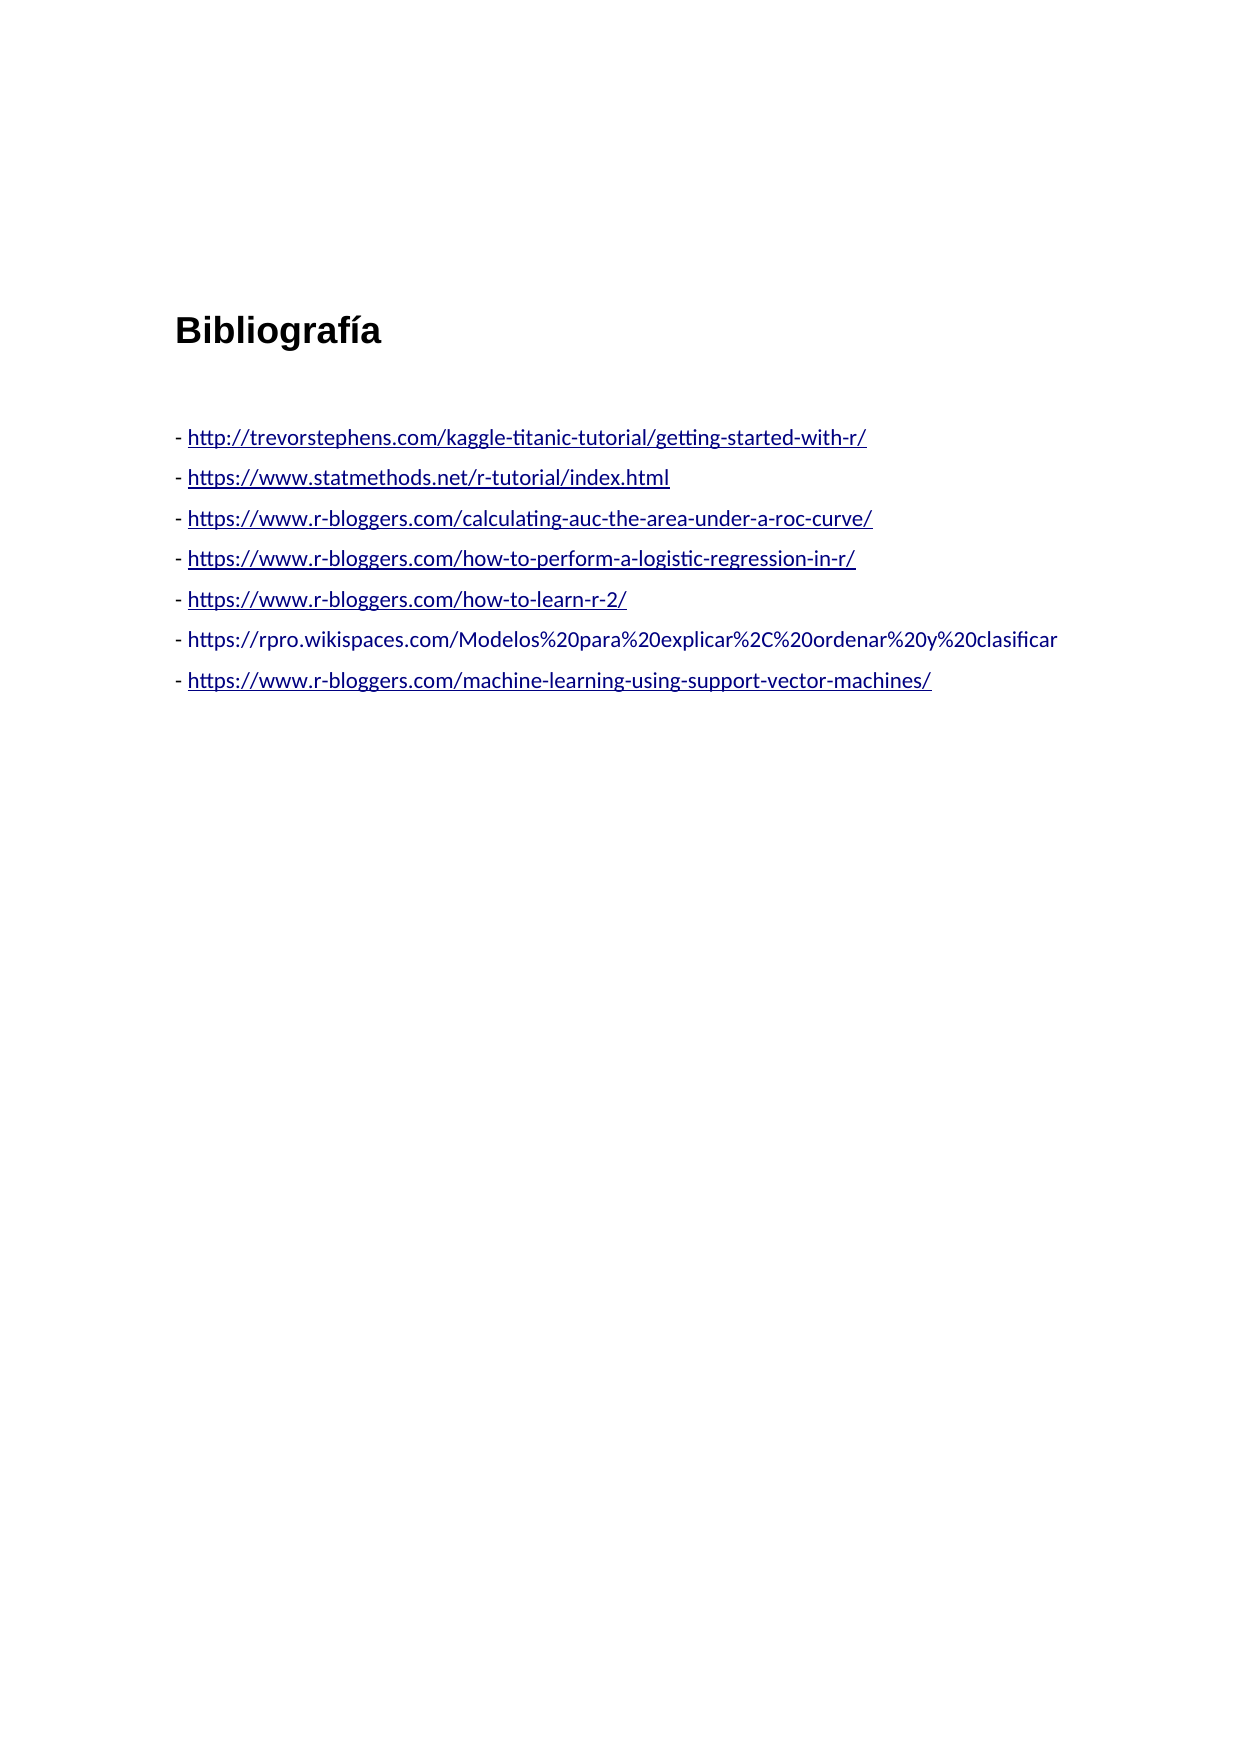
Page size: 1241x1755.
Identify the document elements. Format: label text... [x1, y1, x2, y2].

text - https://www.r-bloggers.com/how-to-perform-a-logistic-regression-in-r/ [175, 544, 1065, 572]
text - https://www.r-bloggers.com/how-to-learn-r-2/ [175, 585, 1065, 613]
text - https://www.r-bloggers.com/calculating-auc-the-area-under-a-roc-curve/ [175, 504, 1065, 532]
text - https://rpro.wikispaces.com/Modelos%20para%20explicar%2C%20ordenar%20y%20clasificar [175, 625, 1065, 653]
text - https://www.r-bloggers.com/machine-learning-using-support-vector-machines/ [175, 666, 1065, 694]
subtitle Bibliografía [175, 309, 1065, 352]
text - https://www.statmethods.net/r-tutorial/index.html [175, 463, 1065, 491]
text - http://trevorstephens.com/kaggle-titanic-tutorial/getting-started-with-r/ [175, 423, 1065, 451]
